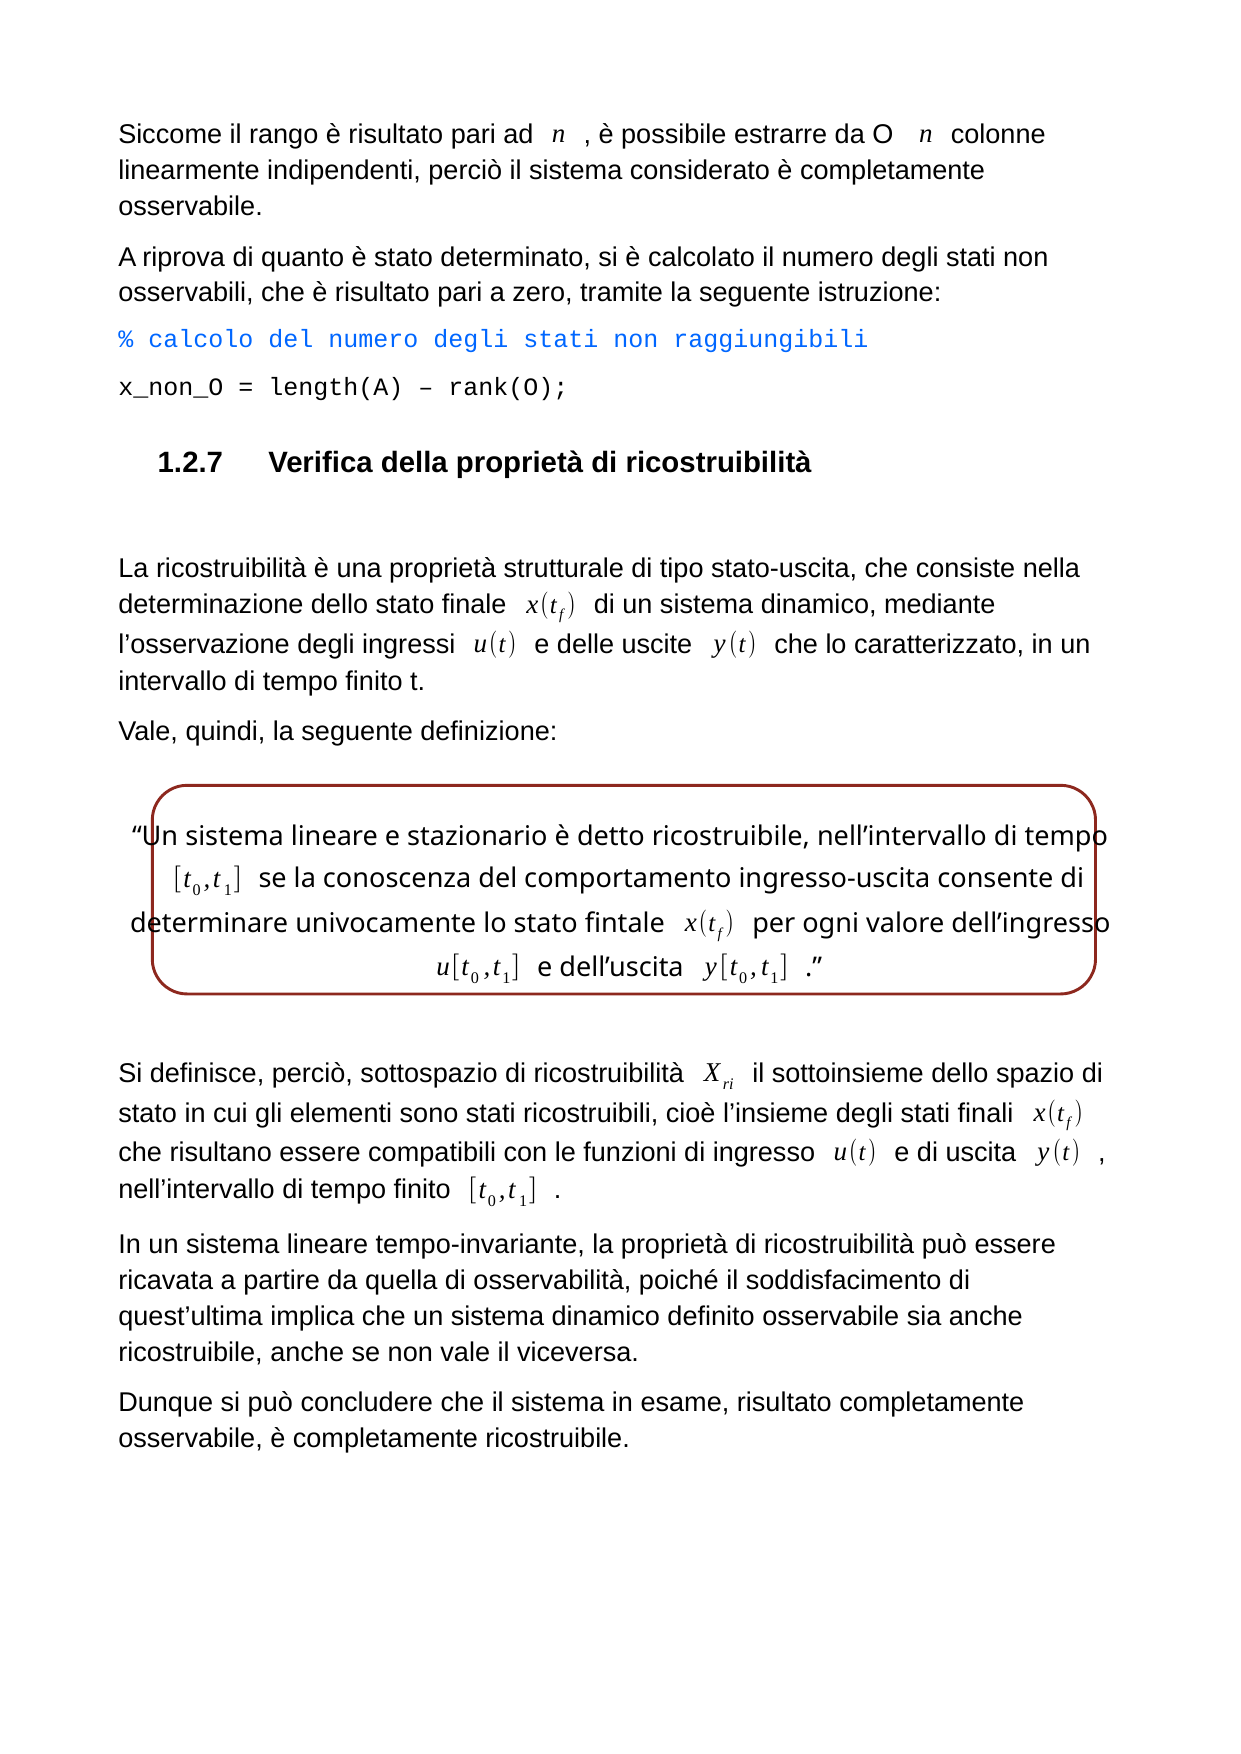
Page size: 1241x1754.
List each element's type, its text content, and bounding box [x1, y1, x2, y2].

text “Un sistema lineare e stazionario è detto ricostruibile, nell’intervallo di tempo se la conoscenza del comportamento ingresso-uscita consente di determinare univocamente lo stato fintaleper ogni valore dell’ingressoe dell’uscita.” [1087, 816, 1122, 986]
text x_non_O = length(A) – rank(O); [118, 374, 1122, 402]
subtitle Verifica della proprietà di ricostruibilità [118, 445, 1122, 479]
text Dunque si può concludere che il sistema in esame, risultato completamente osservabile, è completamente ricostruibile. [118, 1386, 1122, 1453]
text Vale, quindi, la seguente definizione: [118, 715, 1122, 747]
text Siccome il rango è risultato pari ad, è possibile estrarre da O colonne linearmente indipendenti, perciò il sistema considerato è completamente osservabile. [118, 118, 1122, 221]
text Si definisce, perciò, sottospazio di ricostruibilitàil sottoinsieme dello spazio di stato in cui gli elementi sono stati ricostruibili, cioè l’insieme degli stati finaliche risultano essere compatibili con le funzioni di ingressoe di uscita, nell’intervallo di tempo finito. [118, 1057, 1122, 1209]
text A riprova di quanto è stato determinato, si è calcolato il numero degli stati non osservabili, che è risultato pari a zero, tramite la seguente istruzione: [118, 241, 1122, 308]
text % calcolo del numero degli stati non raggiungibili [118, 327, 1122, 355]
text In un sistema lineare tempo-invariante, la proprietà di ricostruibilità può essere ricavata a partire da quella di osservabilità, poiché il soddisfacimento di quest’ultima implica che un sistema dinamico definito osservabile sia anche ricostruibile, anche se non vale il viceversa. [118, 1228, 1122, 1367]
text La ricostruibilità è una proprietà strutturale di tipo stato-uscita, che consiste nella determinazione dello stato finaledi un sistema dinamico, mediante l’osservazione degli ingressie delle usciteche lo caratterizzato, in un intervallo di tempo finito t. [118, 552, 1122, 696]
text “Un sistema lineare e stazionario è detto ricostruibile, nell’intervallo di tempo se la conoscenza del comportamento ingresso-uscita consente di determinare univocamente lo stato fintaleper ogni valore dell’ingressoe dell’uscita.” [118, 816, 161, 986]
